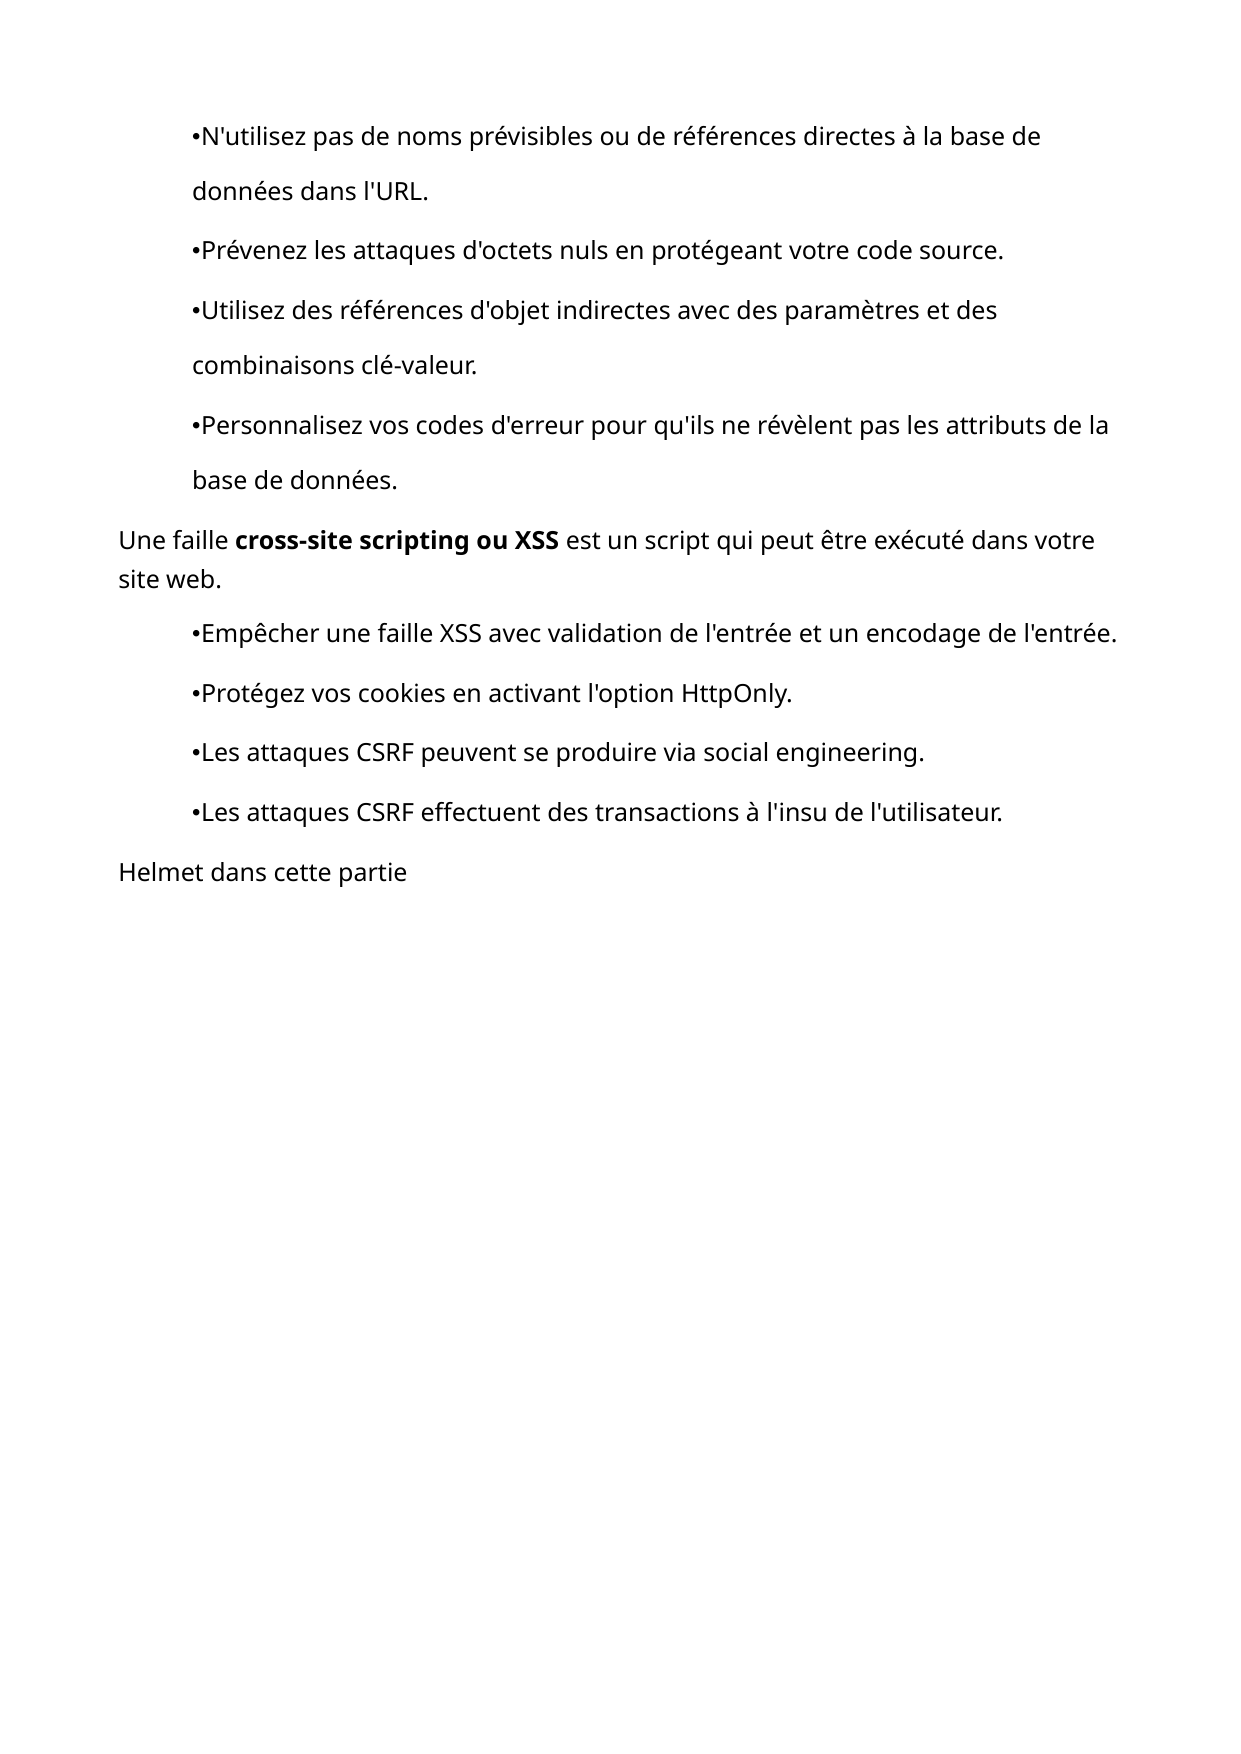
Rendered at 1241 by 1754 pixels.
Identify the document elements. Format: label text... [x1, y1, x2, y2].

list Utilisez des références d'objet indirectes avec des paramètres et des combinaisons clé-valeur. [118, 293, 1122, 382]
list Les attaques CSRF peuvent se produire via social engineering. [118, 735, 1122, 769]
text Helmet dans cette partie [118, 855, 1122, 889]
text Une faille cross-site scripting ou XSS est un script qui peut être exécuté dans votre site web. [118, 523, 1122, 596]
list Les attaques CSRF effectuent des transactions à l'insu de l'utilisateur. [118, 795, 1122, 829]
list Personnalisez vos codes d'erreur pour qu'ils ne révèlent pas les attributs de la base de données. [118, 408, 1122, 497]
list Protégez vos cookies en activant l'option HttpOnly. [118, 675, 1122, 709]
list Empêcher une faille XSS avec validation de l'entrée et un encodage de l'entrée. [118, 616, 1122, 649]
list N'utilisez pas de noms prévisibles ou de références directes à la base de données dans l'URL. [118, 118, 1122, 207]
list Prévenez les attaques d'octets nuls en protégeant votre code source. [118, 233, 1122, 267]
